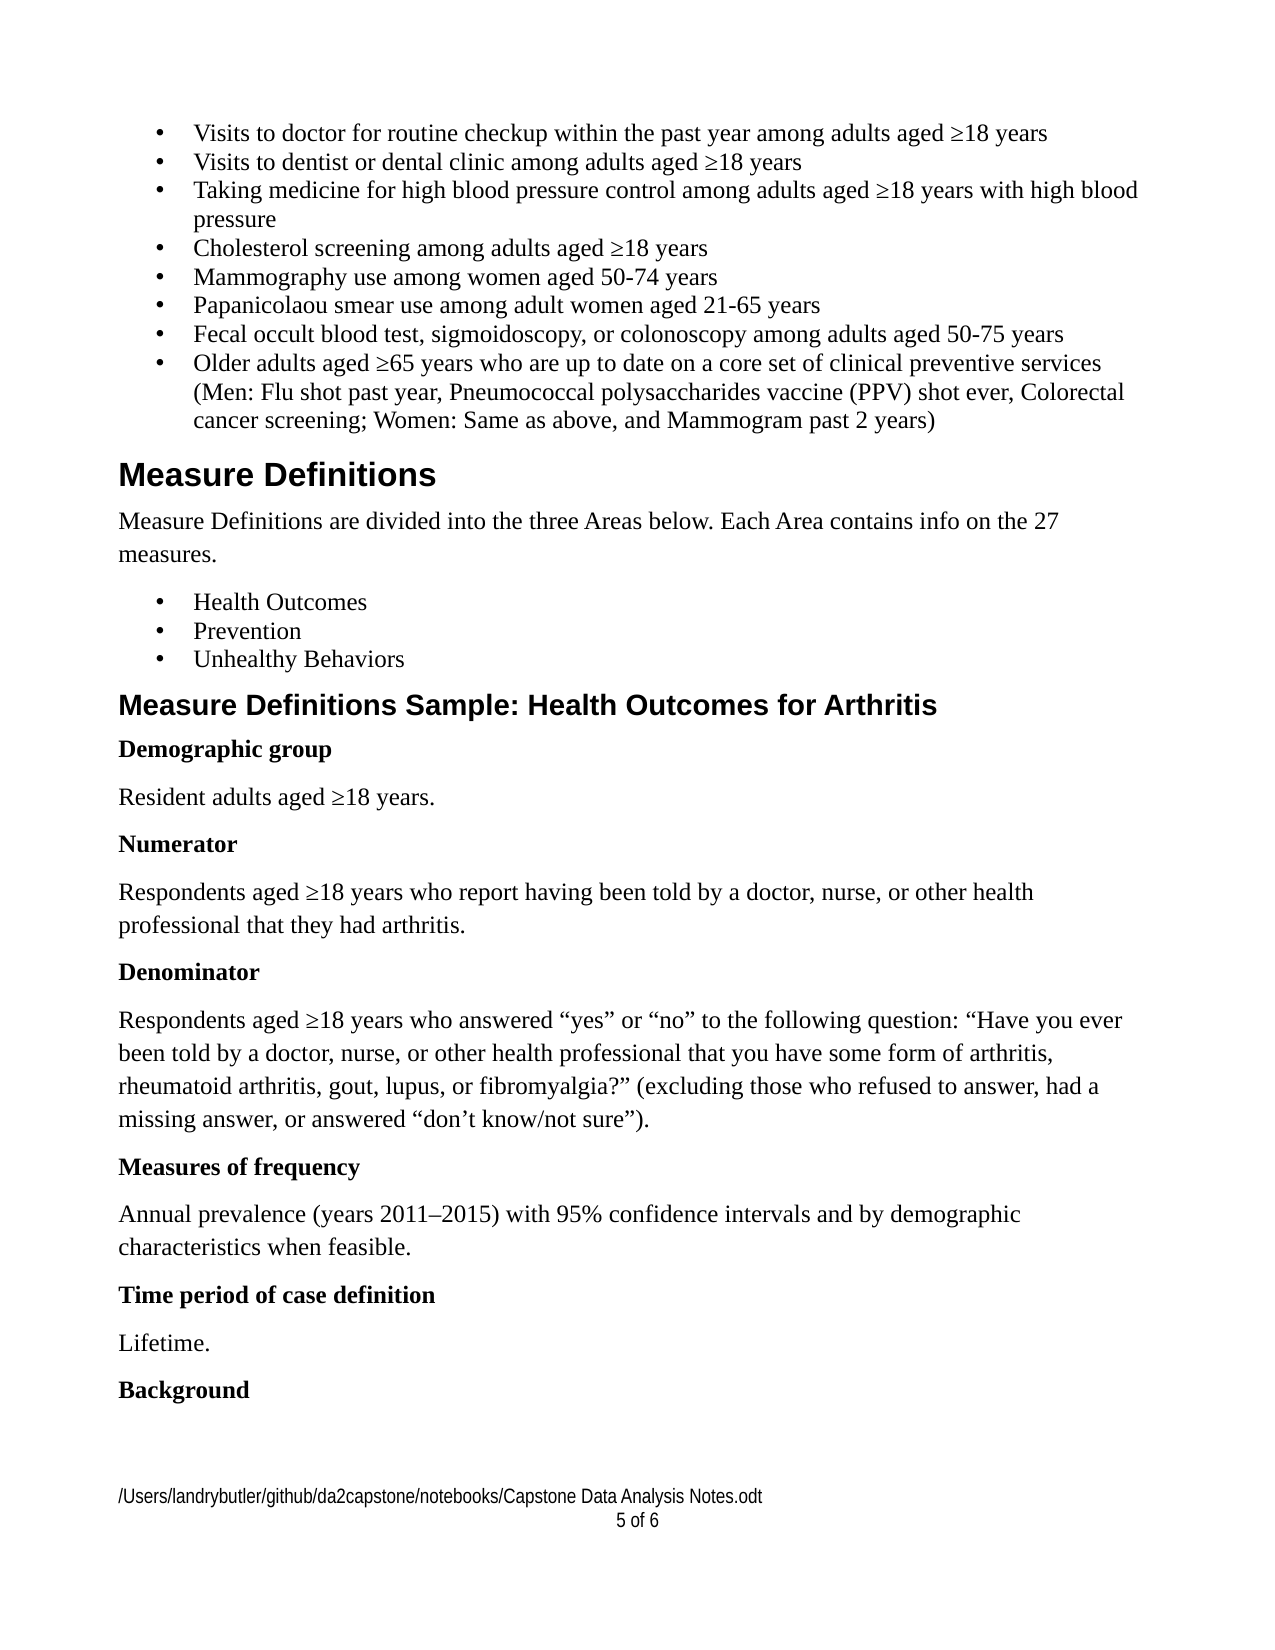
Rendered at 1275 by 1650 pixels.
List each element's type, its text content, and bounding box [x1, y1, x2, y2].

text Annual prevalence (years 2011–2015) with 95% confidence intervals and by demographic characteristics when feasible. [118, 1199, 1157, 1261]
list Mammography use among women aged 50-74 years [156, 262, 1157, 291]
subtitle Measure Definitions [118, 455, 1157, 494]
list Prevention [156, 616, 1157, 644]
text Measures of frequency [118, 1152, 1157, 1181]
list Papanicolaou smear use among adult women aged 21-65 years [156, 291, 1157, 319]
list Visits to dentist or dental clinic among adults aged ≥18 years [156, 147, 1157, 176]
text Respondents aged ≥18 years who answered “yes” or “no” to the following question: “Have you ever been told by a doctor, nurse, or other health professional that you have some form of arthritis, rheumatoid arthritis, gout, lupus, or fibromyalgia?” (excluding those who refused to answer, had a missing answer, or answered “don’t know/not sure”). [118, 1005, 1157, 1133]
list Cholesterol screening among adults aged ≥18 years [156, 233, 1157, 262]
list Older adults aged ≥65 years who are up to date on a core set of clinical preventive services (Men: Flu shot past year, Pneumococcal polysaccharides vaccine (PPV) shot ever, Colorectal cancer screening; Women: Same as above, and Mammogram past 2 years) [156, 348, 1157, 434]
list Fecal occult blood test, sigmoidoscopy, or colonoscopy among adults aged 50-75 years [156, 319, 1157, 348]
list Health Outcomes [156, 587, 1157, 616]
list Taking medicine for high blood pressure control among adults aged ≥18 years with high blood pressure [156, 176, 1157, 233]
list Visits to doctor for routine checkup within the past year among adults aged ≥18 years [156, 118, 1157, 147]
text Demographic group [118, 734, 1157, 763]
text Background [118, 1375, 1157, 1404]
text Measure Definitions are divided into the three Areas below. Each Area contains info on the 27 measures. [118, 506, 1157, 568]
subtitle Measure Definitions Sample: Health Outcomes for Arthritis [118, 688, 1157, 722]
text Lifetime. [118, 1328, 1157, 1356]
text Denominator [118, 957, 1157, 986]
list Unhealthy Behaviors [156, 644, 1157, 673]
text Respondents aged ≥18 years who report having been told by a doctor, nurse, or other health professional that they had arthritis. [118, 877, 1157, 939]
text Time period of case definition [118, 1280, 1157, 1309]
text Numerator [118, 829, 1157, 858]
text Resident adults aged ≥18 years. [118, 782, 1157, 810]
